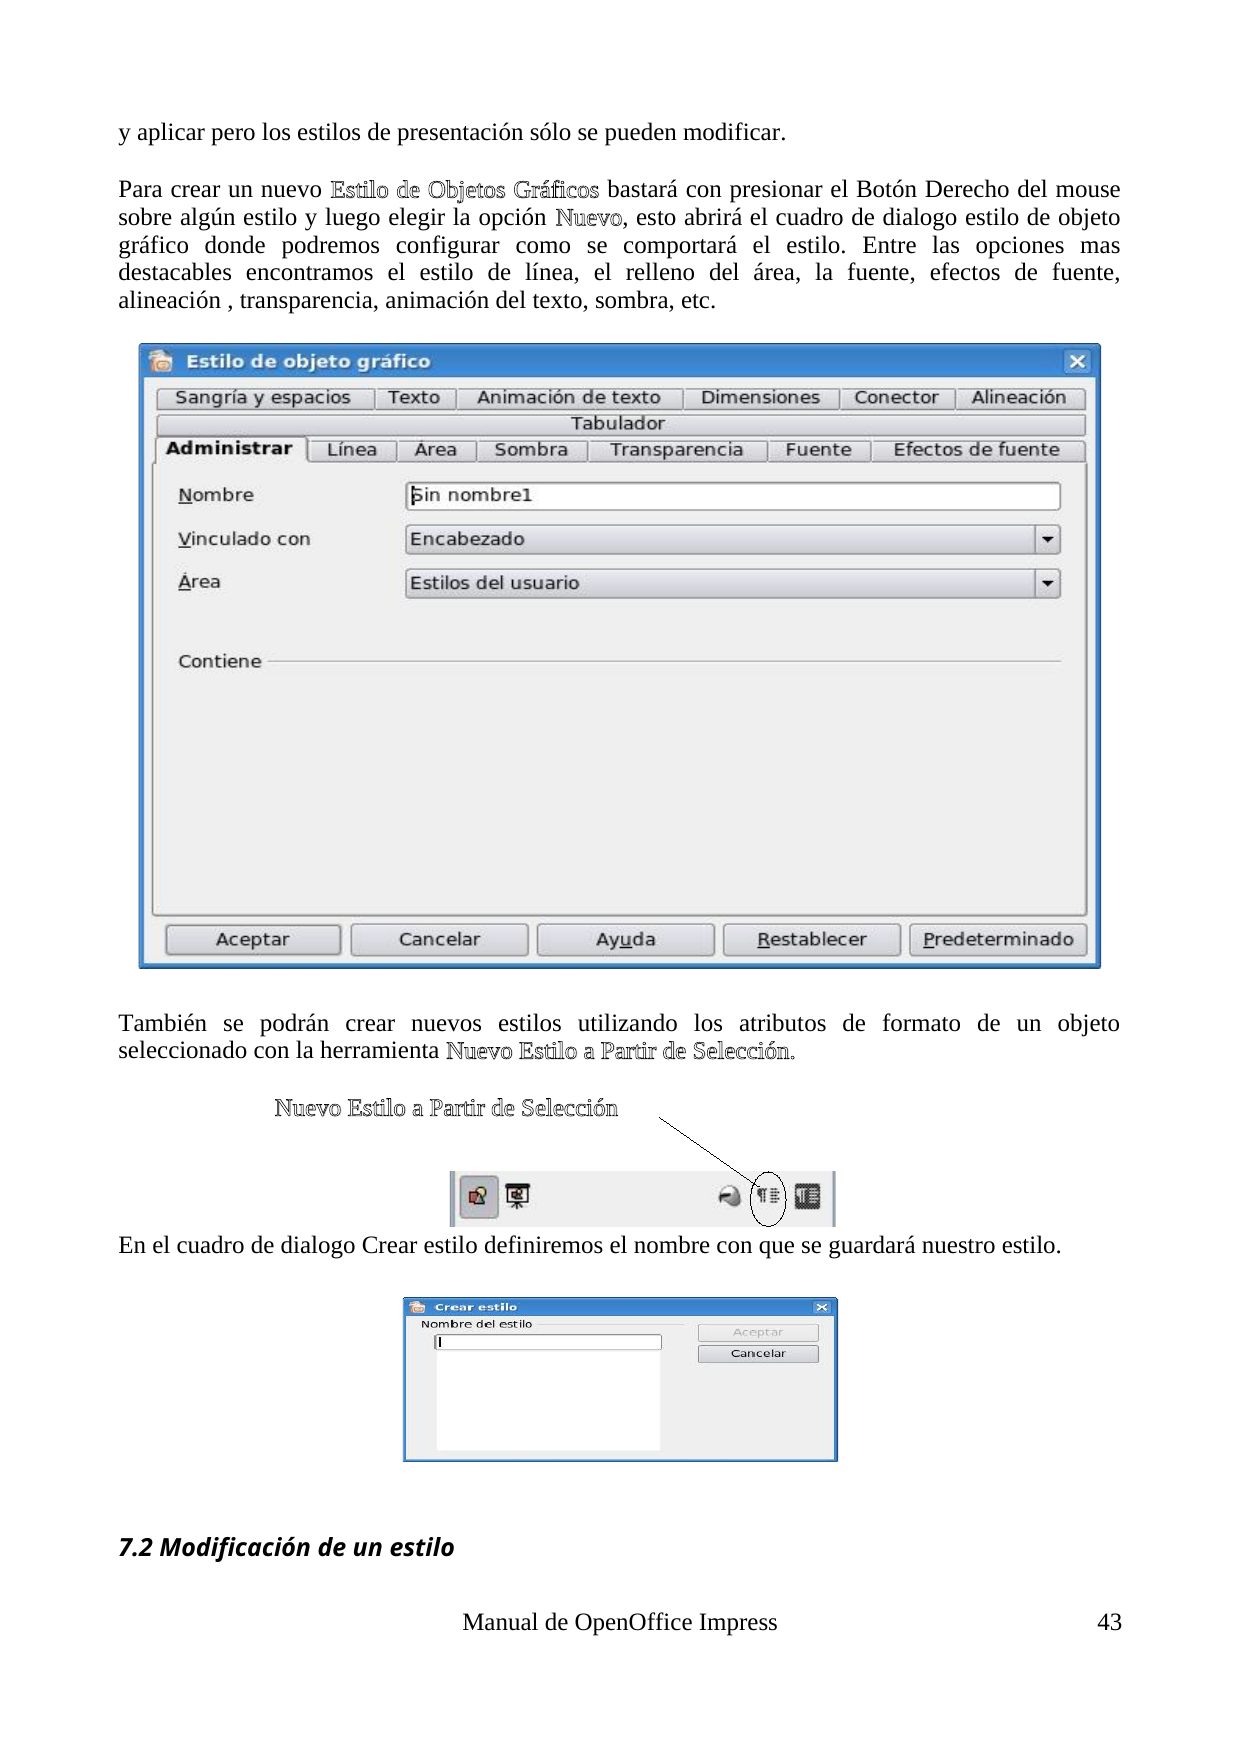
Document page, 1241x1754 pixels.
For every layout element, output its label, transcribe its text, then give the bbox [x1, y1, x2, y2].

text y aplicar pero los estilos de presentación sólo se pueden modificar. [118, 118, 1122, 146]
text 7.2 Modificación de un estilo [118, 1530, 1122, 1564]
text También se podrán crear nuevos estilos utilizando los atributos de formato de un objeto seleccionado con la herramienta Nuevo Estilo a Partir de Selección. [118, 1009, 1122, 1064]
picture [138, 343, 1102, 969]
text Nuevo Estilo a Partir de Selección [118, 1093, 1122, 1121]
text Para crear un nuevo Estilo de Objetos Gráficos bastará con presionar el Botón Derecho del mouse sobre algún estilo y luego elegir la opción Nuevo, esto abrirá el cuadro de dialogo estilo de objeto gráfico donde podremos configurar como se comportará el estilo. Entre las opciones mas destacables encontramos el estilo de línea, el relleno del área, la fuente, efectos de fuente, alineación , transparencia, animación del texto, sombra, etc. [118, 175, 1122, 314]
picture [449, 1171, 836, 1227]
picture [402, 1297, 839, 1462]
text En el cuadro de dialogo Crear estilo definiremos el nombre con que se guardará nuestro estilo. [118, 1231, 1122, 1259]
